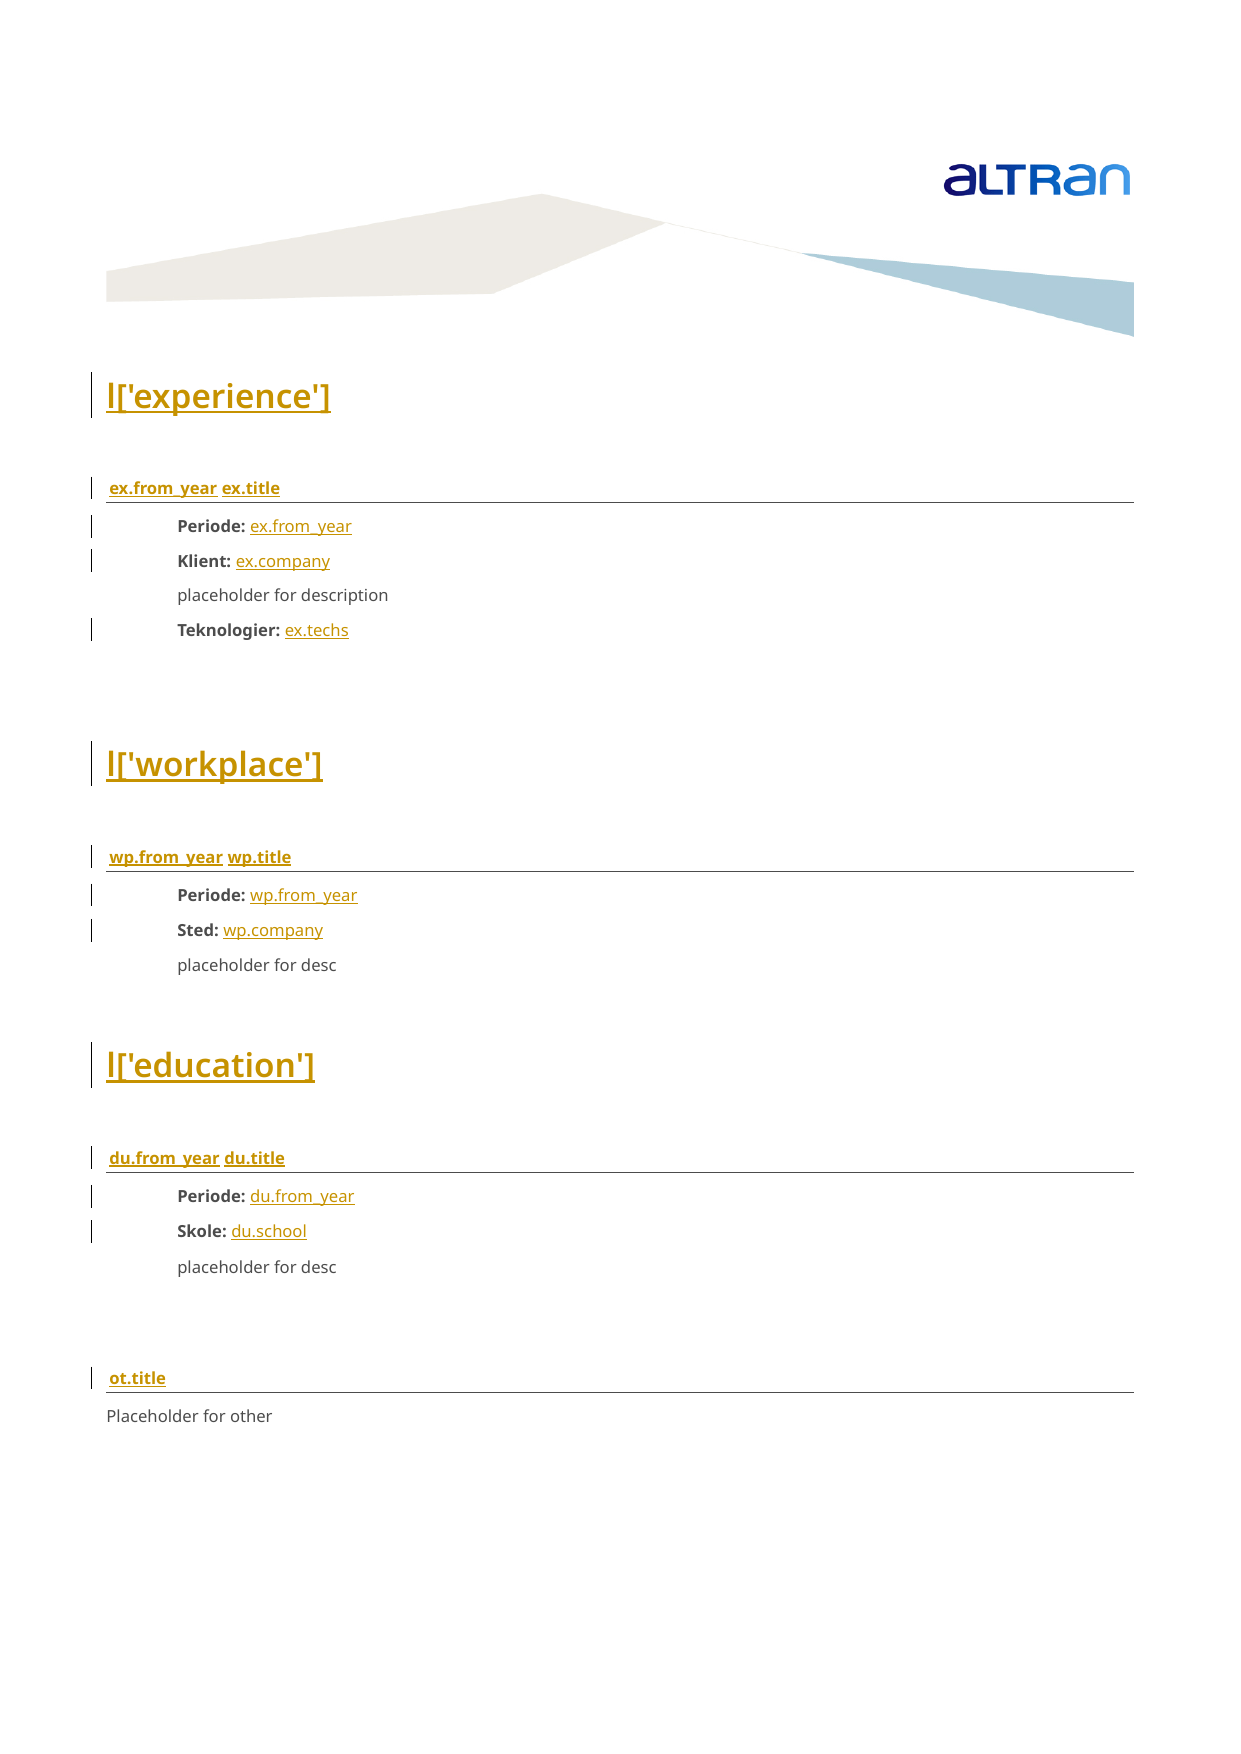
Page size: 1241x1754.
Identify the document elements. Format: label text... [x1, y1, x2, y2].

text placeholder for desc [177, 1255, 1134, 1278]
text Sted: wp.company [177, 919, 1134, 942]
text Periode: wp.from_year [177, 884, 1134, 906]
text Skole: du.school [177, 1220, 1134, 1243]
subtitle l['experience'] [106, 373, 1134, 418]
text Teknologier: ex.techs [177, 618, 1134, 641]
subtitle wp.from_year wp.title [106, 842, 1134, 871]
text Periode: du.from_year [177, 1185, 1134, 1207]
subtitle l['education'] [106, 1042, 1134, 1088]
text Placeholder for other [106, 1405, 1134, 1428]
text Periode: ex.from_year [177, 515, 1134, 538]
subtitle l['workplace'] [106, 741, 1134, 786]
text placeholder for description [177, 584, 1134, 607]
subtitle ot.title [106, 1364, 1134, 1392]
subtitle du.from_year du.title [106, 1143, 1134, 1172]
text placeholder for desc [177, 954, 1134, 977]
subtitle ex.from_year ex.title [106, 474, 1134, 502]
text Klient: ex.company [177, 549, 1134, 572]
picture [106, 70, 1134, 373]
